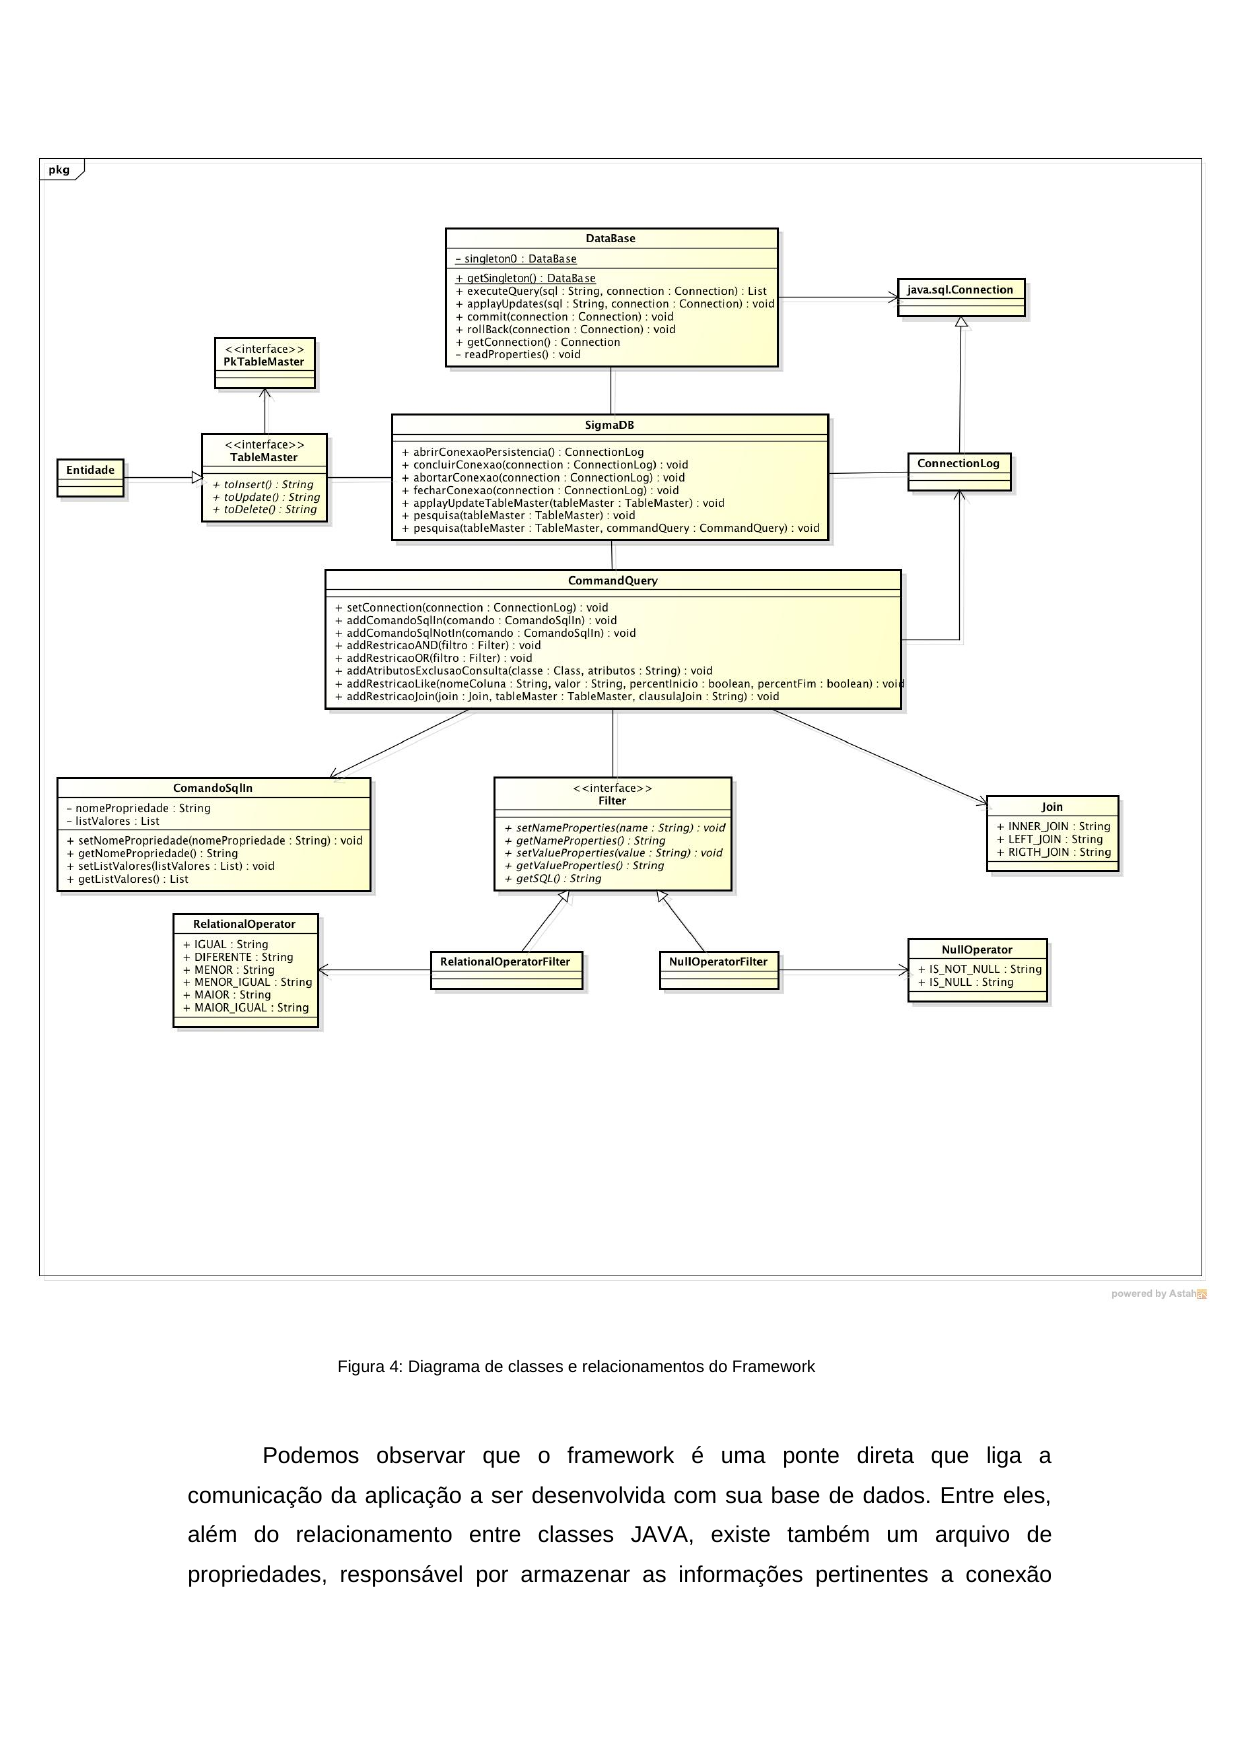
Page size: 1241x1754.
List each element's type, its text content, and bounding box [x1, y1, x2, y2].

text Figura 4: Diagrama de classes e relacionamentos do Framework [262, 1356, 1053, 1376]
text Podemos observar que o framework é uma ponte direta que liga a comunicação da aplicação a ser desenvolvida com sua base de dados. Entre eles, além do relacionamento entre classes JAVA, existe também um arquivo de propriedades, responsável por armazenar as informações pertinentes a conexão [187, 1442, 1053, 1587]
picture [30, 150, 1210, 1302]
